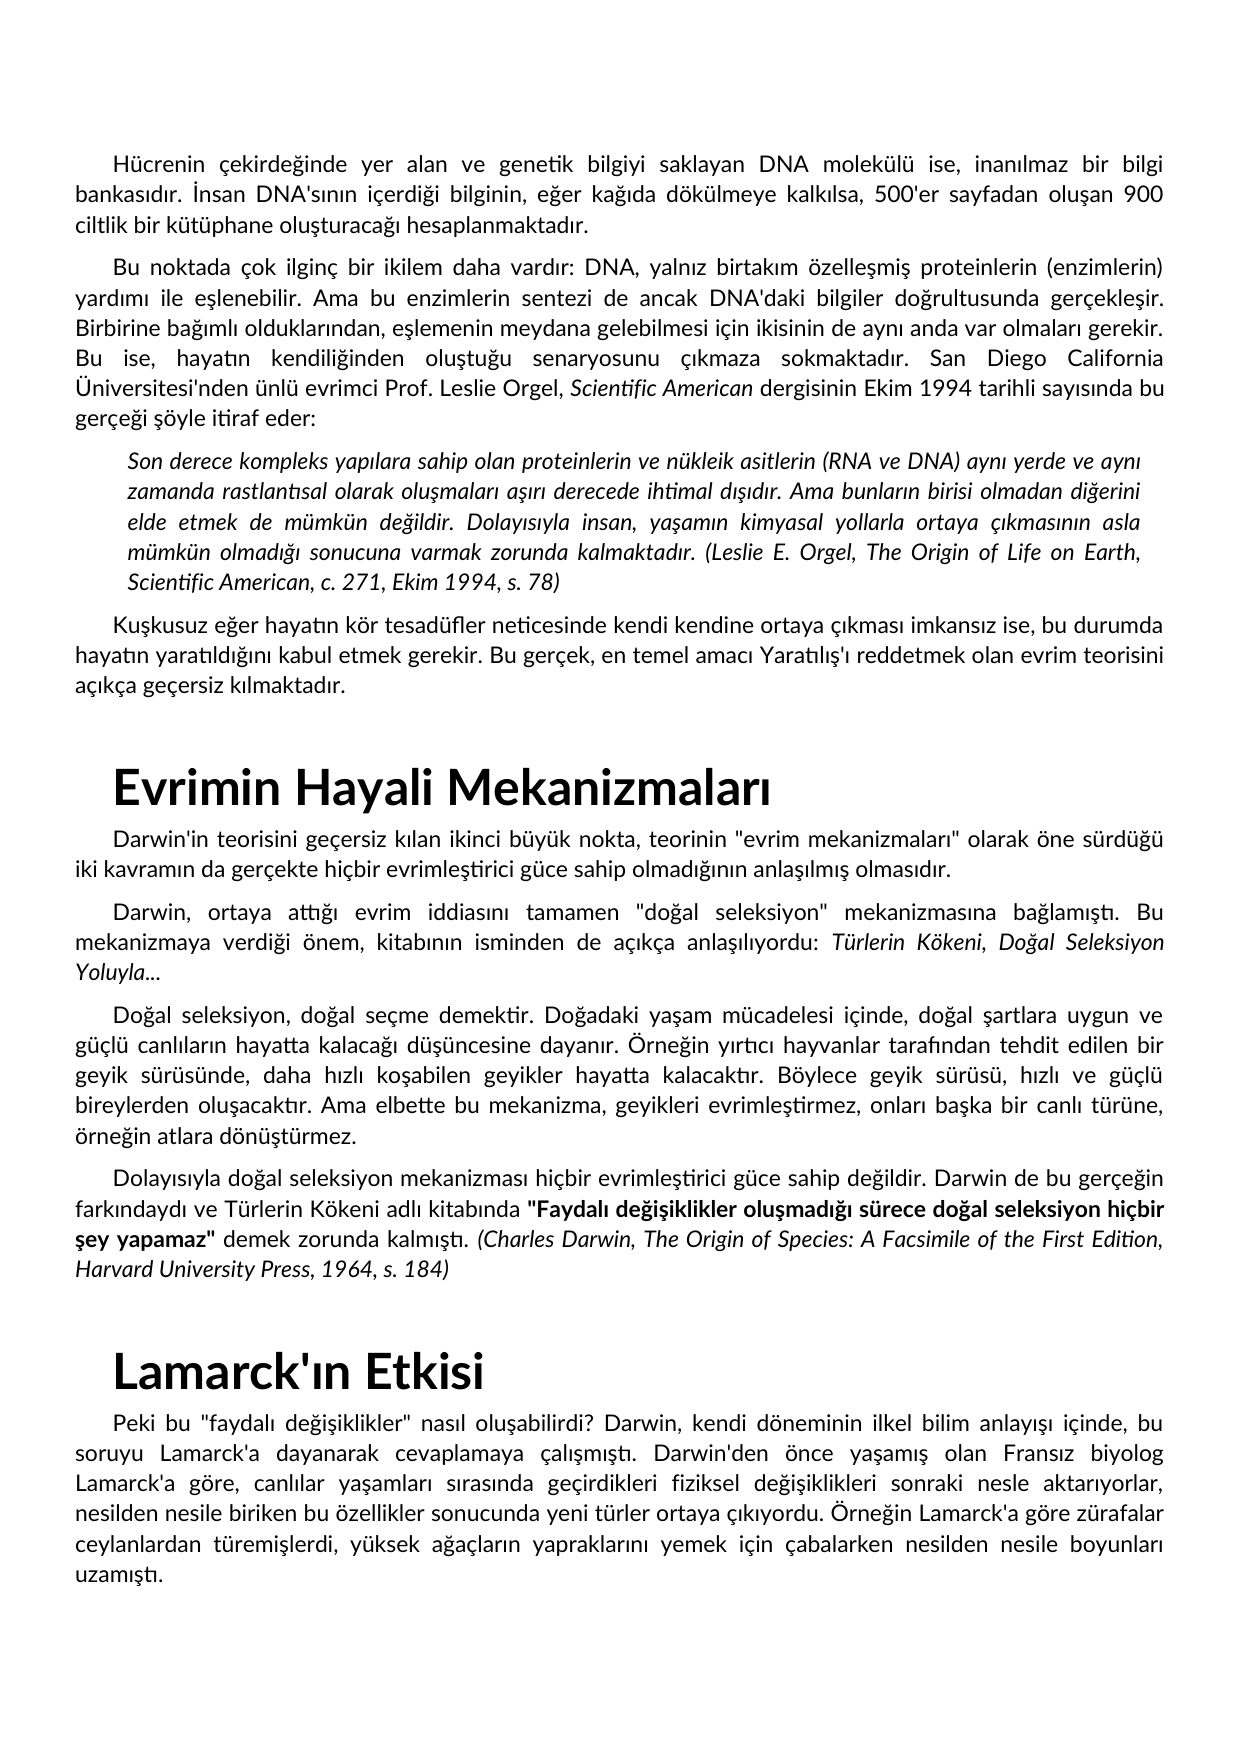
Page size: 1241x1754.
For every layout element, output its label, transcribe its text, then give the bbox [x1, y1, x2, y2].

text Doğal seleksiyon, doğal seçme demektir. Doğadaki yaşam mücadelesi içinde, doğal şartlara uygun ve güçlü canlıların hayatta kalacağı düşüncesine dayanır. Örneğin yırtıcı hayvanlar tarafından tehdit edilen bir geyik sürüsünde, daha hızlı koşabilen geyikler hayatta kalacaktır. Böylece geyik sürüsü, hızlı ve güçlü bireylerden oluşacaktır. Ama elbette bu mekanizma, geyikleri evrimleştirmez, onları başka bir canlı türüne, örneğin atlara dönüştürmez. [75, 1001, 1165, 1149]
text Dolayısıyla doğal seleksiyon mekanizması hiçbir evrimleştirici güce sahip değildir. Darwin de bu gerçeğin farkındaydı ve Türlerin Kökeni adlı kitabında "Faydalı değişiklikler oluşmadığı sürece doğal seleksiyon hiçbir şey yapamaz" demek zorunda kalmıştı. (Charles Darwin, The Origin of Species: A Facsimile of the First Edition, Harvard University Press, 1964, s. 184) [75, 1164, 1165, 1282]
text Bu noktada çok ilginç bir ikilem daha vardır: DNA, yalnız birtakım özelleşmiş proteinlerin (enzimlerin) yardımı ile eşlenebilir. Ama bu enzimlerin sentezi de ancak DNA'daki bilgiler doğrultusunda gerçekleşir. Birbirine bağımlı olduklarından, eşlemenin meydana gelebilmesi için ikisinin de aynı anda var olmaları gerekir. Bu ise, hayatın kendiliğinden oluştuğu senaryosunu çıkmaza sokmaktadır. San Diego California Üniversitesi'nden ünlü evrimci Prof. Leslie Orgel, Scientific American dergisinin Ekim 1994 tarihli sayısında bu gerçeği şöyle itiraf eder: [75, 253, 1165, 432]
text Darwin, ortaya attığı evrim iddiasını tamamen "doğal seleksiyon" mekanizmasına bağlamıştı. Bu mekanizmaya verdiği önem, kitabının isminden de açıkça anlaşılıyordu: Türlerin Kökeni, Doğal Seleksiyon Yoluyla... [75, 897, 1165, 985]
subtitle Lamarck'ın Etkisi [112, 1340, 1165, 1400]
text Hücrenin çekirdeğinde yer alan ve genetik bilgiyi saklayan DNA molekülü ise, inanılmaz bir bilgi bankasıdır. İnsan DNA'sının içerdiği bilginin, eğer kağıda dökülmeye kalkılsa, 500'er sayfadan oluşan 900 ciltlik bir kütüphane oluşturacağı hesaplanmaktadır. [75, 150, 1165, 238]
text Peki bu "faydalı değişiklikler" nasıl oluşabilirdi? Darwin, kendi döneminin ilkel bilim anlayışı içinde, bu soruyu Lamarck'a dayanarak cevaplamaya çalışmıştı. Darwin'den önce yaşamış olan Fransız biyolog Lamarck'a göre, canlılar yaşamları sırasında geçirdikleri fiziksel değişiklikleri sonraki nesle aktarıyorlar, nesilden nesile biriken bu özellikler sonucunda yeni türler ortaya çıkıyordu. Örneğin Lamarck'a göre zürafalar ceylanlardan türemişlerdi, yüksek ağaçların yapraklarını yemek için çabalarken nesilden nesile boyunları uzamıştı. [75, 1408, 1165, 1587]
text Son derece kompleks yapılara sahip olan proteinlerin ve nükleik asitlerin (RNA ve DNA) aynı yerde ve aynı zamanda rastlantısal olarak oluşmaları aşırı derecede ihtimal dışıdır. Ama bunların birisi olmadan diğerini elde etmek de mümkün değildir. Dolayısıyla insan, yaşamın kimyasal yollarla ortaya çıkmasının asla mümkün olmadığı sonucuna varmak zorunda kalmaktadır. (Leslie E. Orgel, The Origin of Life on Earth, Scientific American, c. 271, Ekim 1994, s. 78) [127, 447, 1143, 595]
text Kuşkusuz eğer hayatın kör tesadüfler neticesinde kendi kendine ortaya çıkması imkansız ise, bu durumda hayatın yaratıldığını kabul etmek gerekir. Bu gerçek, en temel amacı Yaratılış'ı reddetmek olan evrim teorisini açıkça geçersiz kılmaktadır. [75, 610, 1165, 698]
subtitle Evrimin Hayali Mekanizmaları [112, 756, 1165, 816]
text Darwin'in teorisini geçersiz kılan ikinci büyük nokta, teorinin "evrim mekanizmaları" olarak öne sürdüğü iki kavramın da gerçekte hiçbir evrimleştirici güce sahip olmadığının anlaşılmış olmasıdır. [75, 824, 1165, 882]
